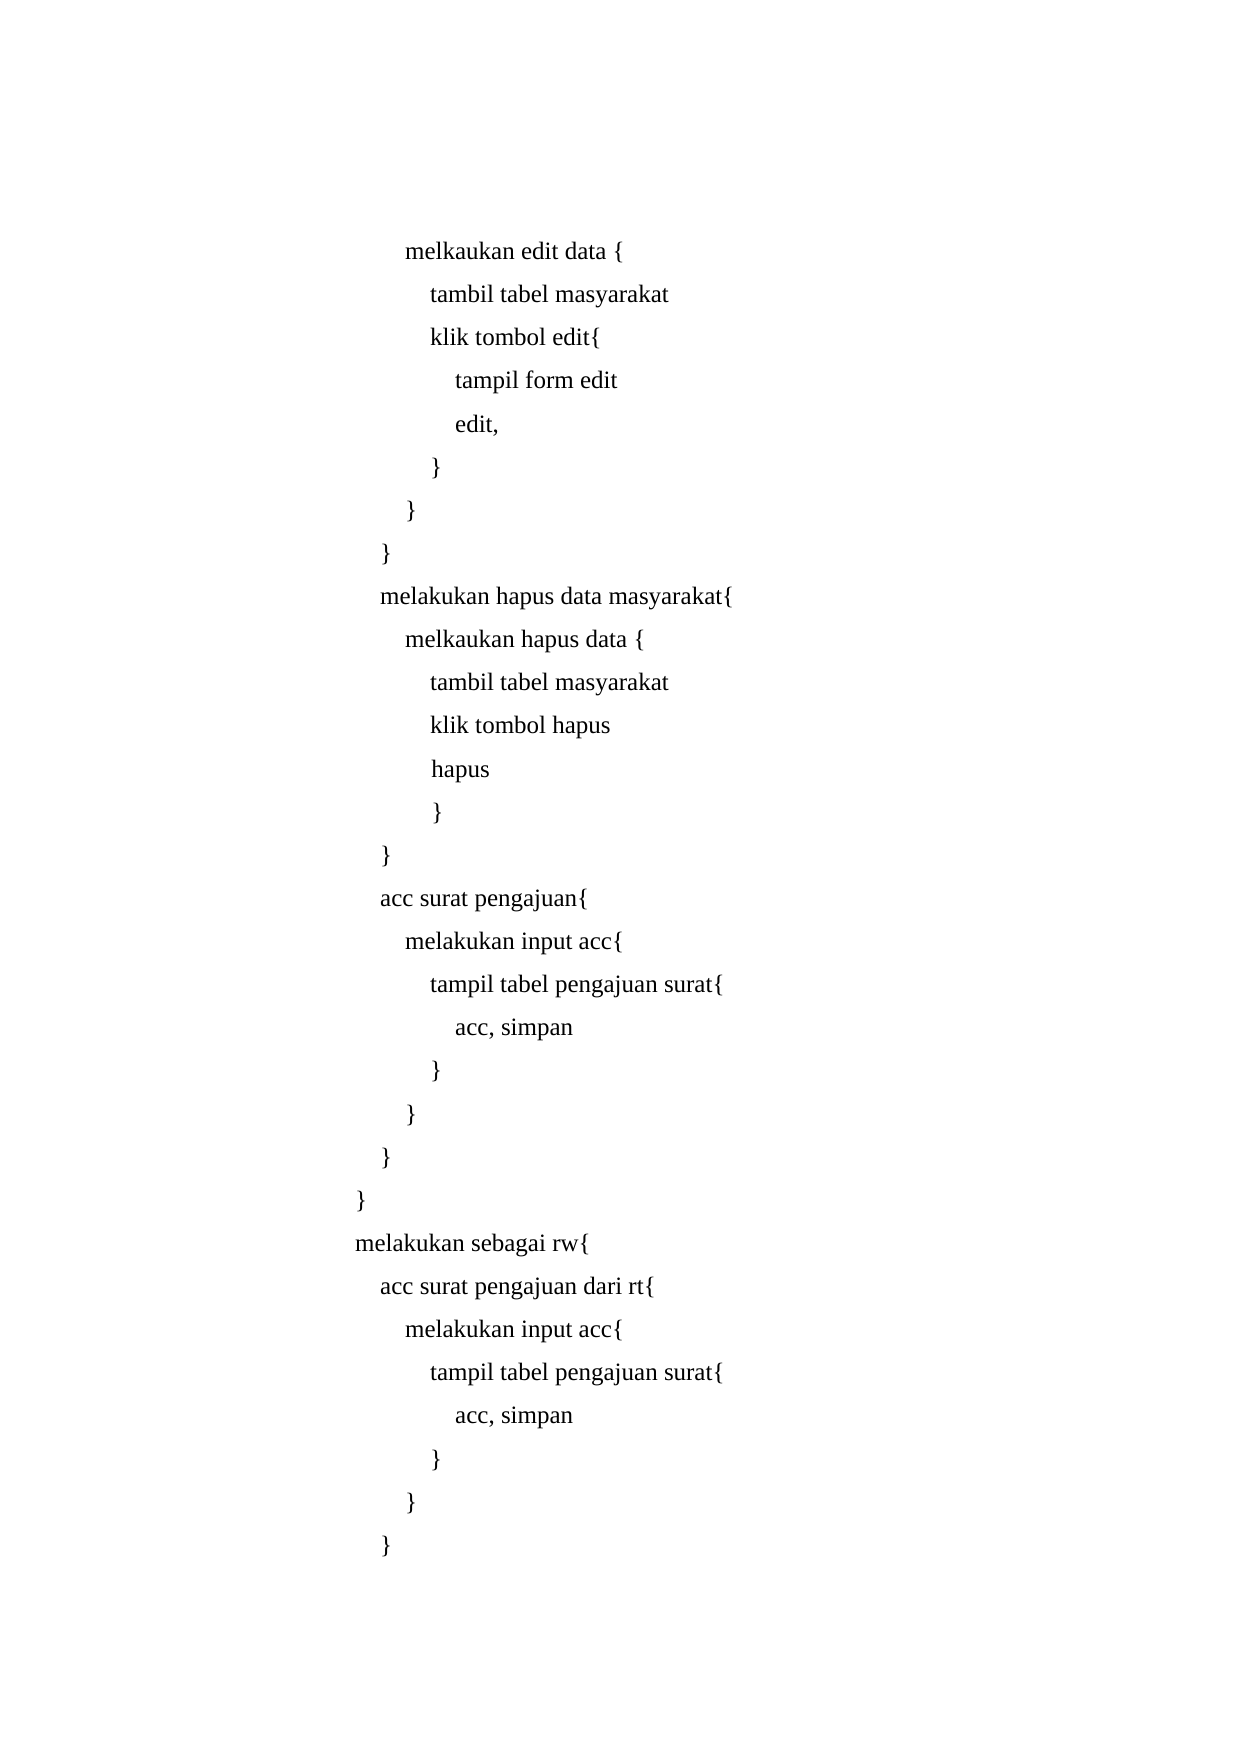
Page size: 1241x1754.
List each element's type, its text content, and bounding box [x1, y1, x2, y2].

text } [330, 1142, 1063, 1171]
text klik tombol edit{ [330, 322, 1063, 351]
text melakukan hapus data masyarakat{ [330, 581, 1063, 610]
text } [330, 1530, 1063, 1559]
text acc surat pengajuan{ [330, 883, 1063, 912]
text } [330, 538, 1063, 567]
text melkaukan hapus data { [330, 624, 1063, 653]
text tampil tabel pengajuan surat{ [330, 1357, 1063, 1386]
text } [431, 797, 1063, 826]
text acc surat pengajuan dari rt{ [330, 1271, 1063, 1300]
text klik tombol hapus [330, 711, 1063, 739]
text } [330, 840, 1063, 869]
text } [330, 1099, 1063, 1127]
text } [330, 452, 1063, 481]
text tampil form edit [330, 366, 1063, 394]
text } [330, 1185, 1063, 1214]
text } [330, 495, 1063, 524]
text tambil tabel masyarakat [330, 667, 1063, 696]
text melakukan input acc{ [330, 1314, 1063, 1343]
text } [330, 1444, 1063, 1472]
text hapus [431, 754, 1063, 782]
text tambil tabel masyarakat [330, 279, 1063, 308]
text } [330, 1056, 1063, 1084]
text melakukan input acc{ [330, 926, 1063, 955]
text tampil tabel pengajuan surat{ [330, 969, 1063, 998]
text } [330, 1487, 1063, 1516]
text acc, simpan [330, 1012, 1063, 1041]
text melakukan sebagai rw{ [330, 1228, 1063, 1257]
text melkaukan edit data { [330, 236, 1063, 265]
text edit, [330, 409, 1063, 437]
text acc, simpan [330, 1401, 1063, 1429]
